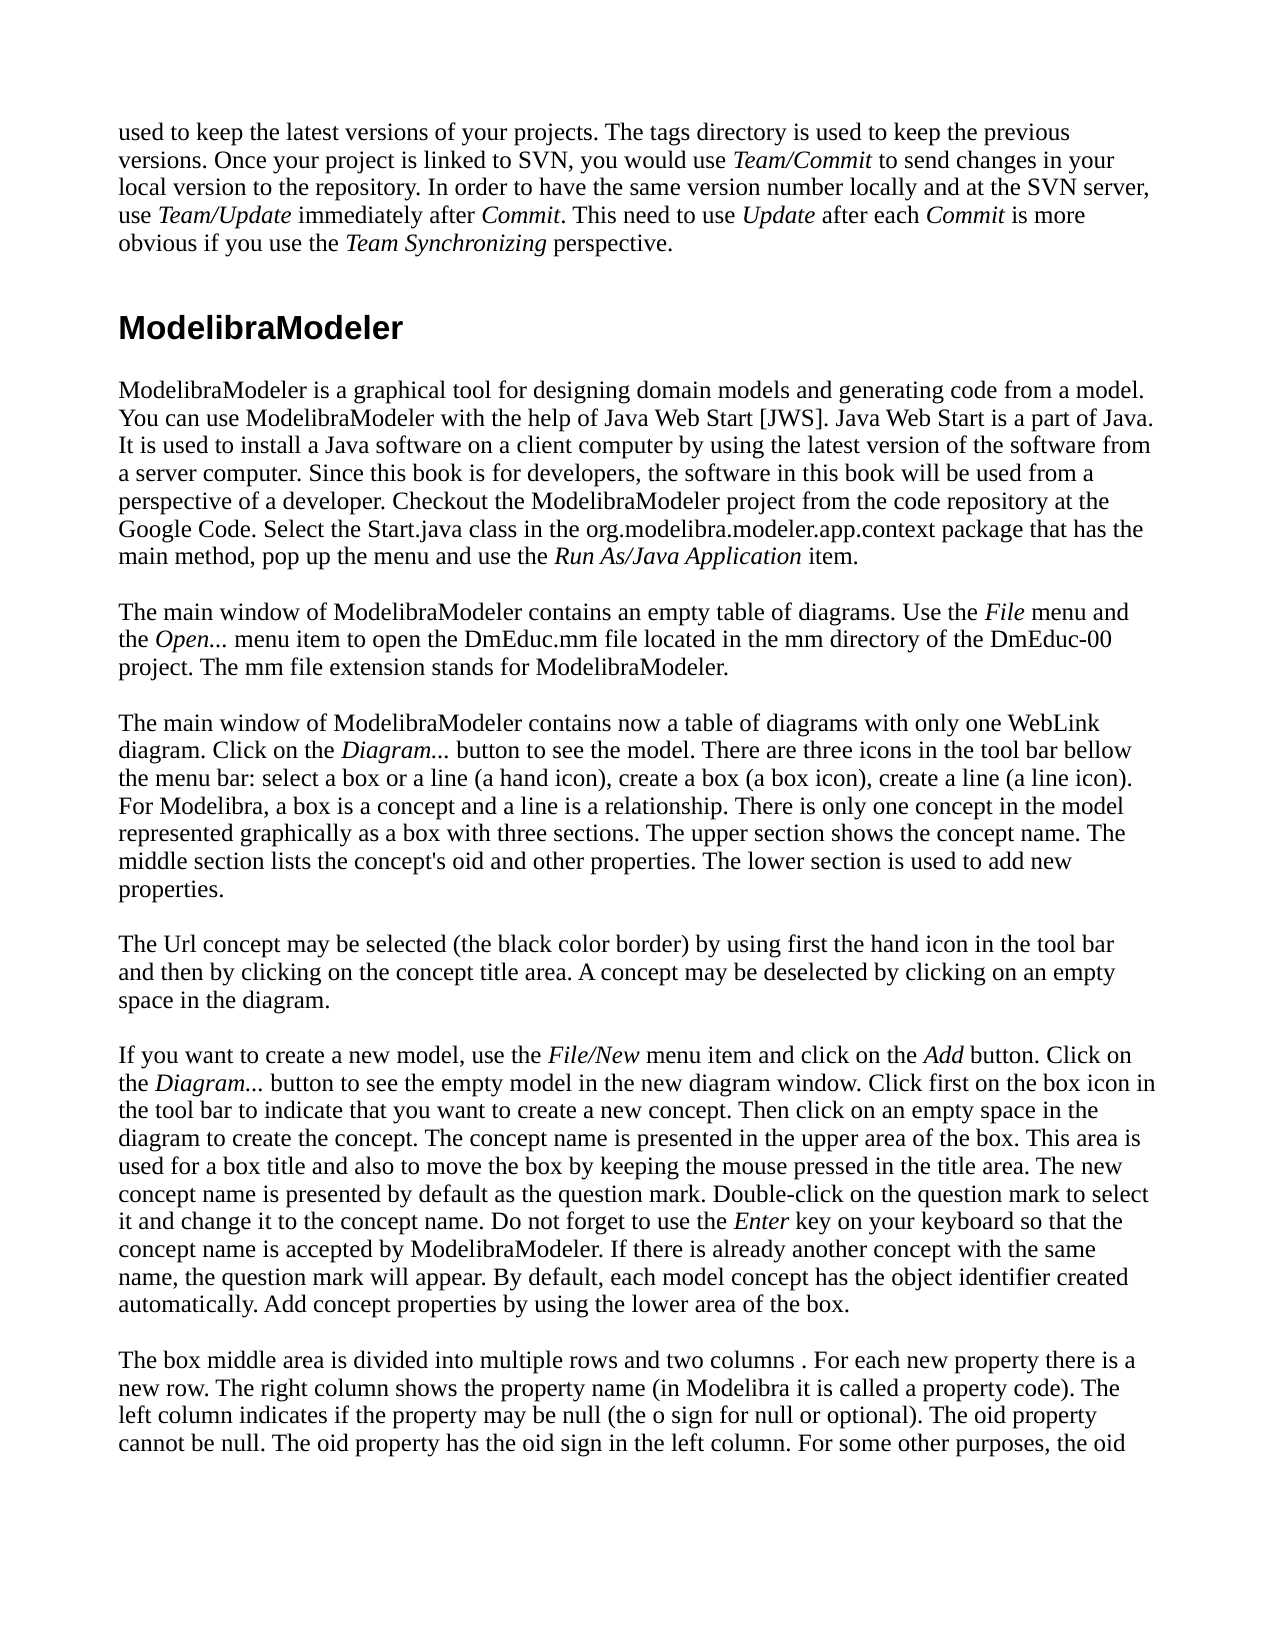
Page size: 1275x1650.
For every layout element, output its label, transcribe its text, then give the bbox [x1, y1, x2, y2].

text used to keep the latest versions of your projects. The tags directory is used to keep the previous versions. Once your project is linked to SVN, you would use Team/Commit to send changes in your local version to the repository. In order to have the same version number locally and at the SVN server, use Team/Update immediately after Commit. This need to use Update after each Commit is more obvious if you use the Team Synchronizing perspective. [118, 118, 1157, 257]
text The main window of ModelibraModeler contains an empty table of diagrams. Use the File menu and the Open... menu item to open the DmEduc.mm file located in the mm directory of the DmEduc-00 project. The mm file extension stands for ModelibraModeler. [118, 598, 1157, 681]
subtitle ModelibraModeler [118, 309, 1157, 347]
text The box middle area is divided into multiple rows and two columns . For each new property there is a new row. The right column shows the property name (in Modelibra it is called a property code). The left column indicates if the property may be null (the o sign for null or optional). The oid property cannot be null. The oid property has the oid sign in the left column. For some other purposes, the oid [118, 1346, 1157, 1457]
text The main window of ModelibraModeler contains now a table of diagrams with only one WebLink diagram. Click on the Diagram... button to see the model. There are three icons in the tool bar bellow the menu bar: select a box or a line (a hand icon), create a box (a box icon), create a line (a line icon). For Modelibra, a box is a concept and a line is a relationship. There is only one concept in the model represented graphically as a box with three sections. The upper section shows the concept name. The middle section lists the concept's oid and other properties. The lower section is used to add new properties. [118, 709, 1157, 903]
text If you want to create a new model, use the File/New menu item and click on the Add button. Click on the Diagram... button to see the empty model in the new diagram window. Click first on the box icon in the tool bar to indicate that you want to create a new concept. Then click on an empty space in the diagram to create the concept. The concept name is presented in the upper area of the box. This area is used for a box title and also to move the box by keeping the mouse pressed in the title area. The new concept name is presented by default as the question mark. Double-click on the question mark to select it and change it to the concept name. Do not forget to use the Enter key on your keyboard so that the concept name is accepted by ModelibraModeler. If there is already another concept with the same name, the question mark will appear. By default, each model concept has the object identifier created automatically. Add concept properties by using the lower area of the box. [118, 1041, 1157, 1318]
text ModelibraModeler is a graphical tool for designing domain models and generating code from a model. You can use ModelibraModeler with the help of Java Web Start [JWS]. Java Web Start is a part of Java. It is used to install a Java software on a client computer by using the latest version of the software from a server computer. Since this book is for developers, the software in this book will be used from a perspective of a developer. Checkout the ModelibraModeler project from the code repository at the Google Code. Select the Start.java class in the org.modelibra.modeler.app.context package that has the main method, pop up the menu and use the Run As/Java Application item. [118, 376, 1157, 570]
text The Url concept may be selected (the black color border) by using first the hand icon in the tool bar and then by clicking on the concept title area. A concept may be deselected by clicking on an empty space in the diagram. [118, 930, 1157, 1013]
